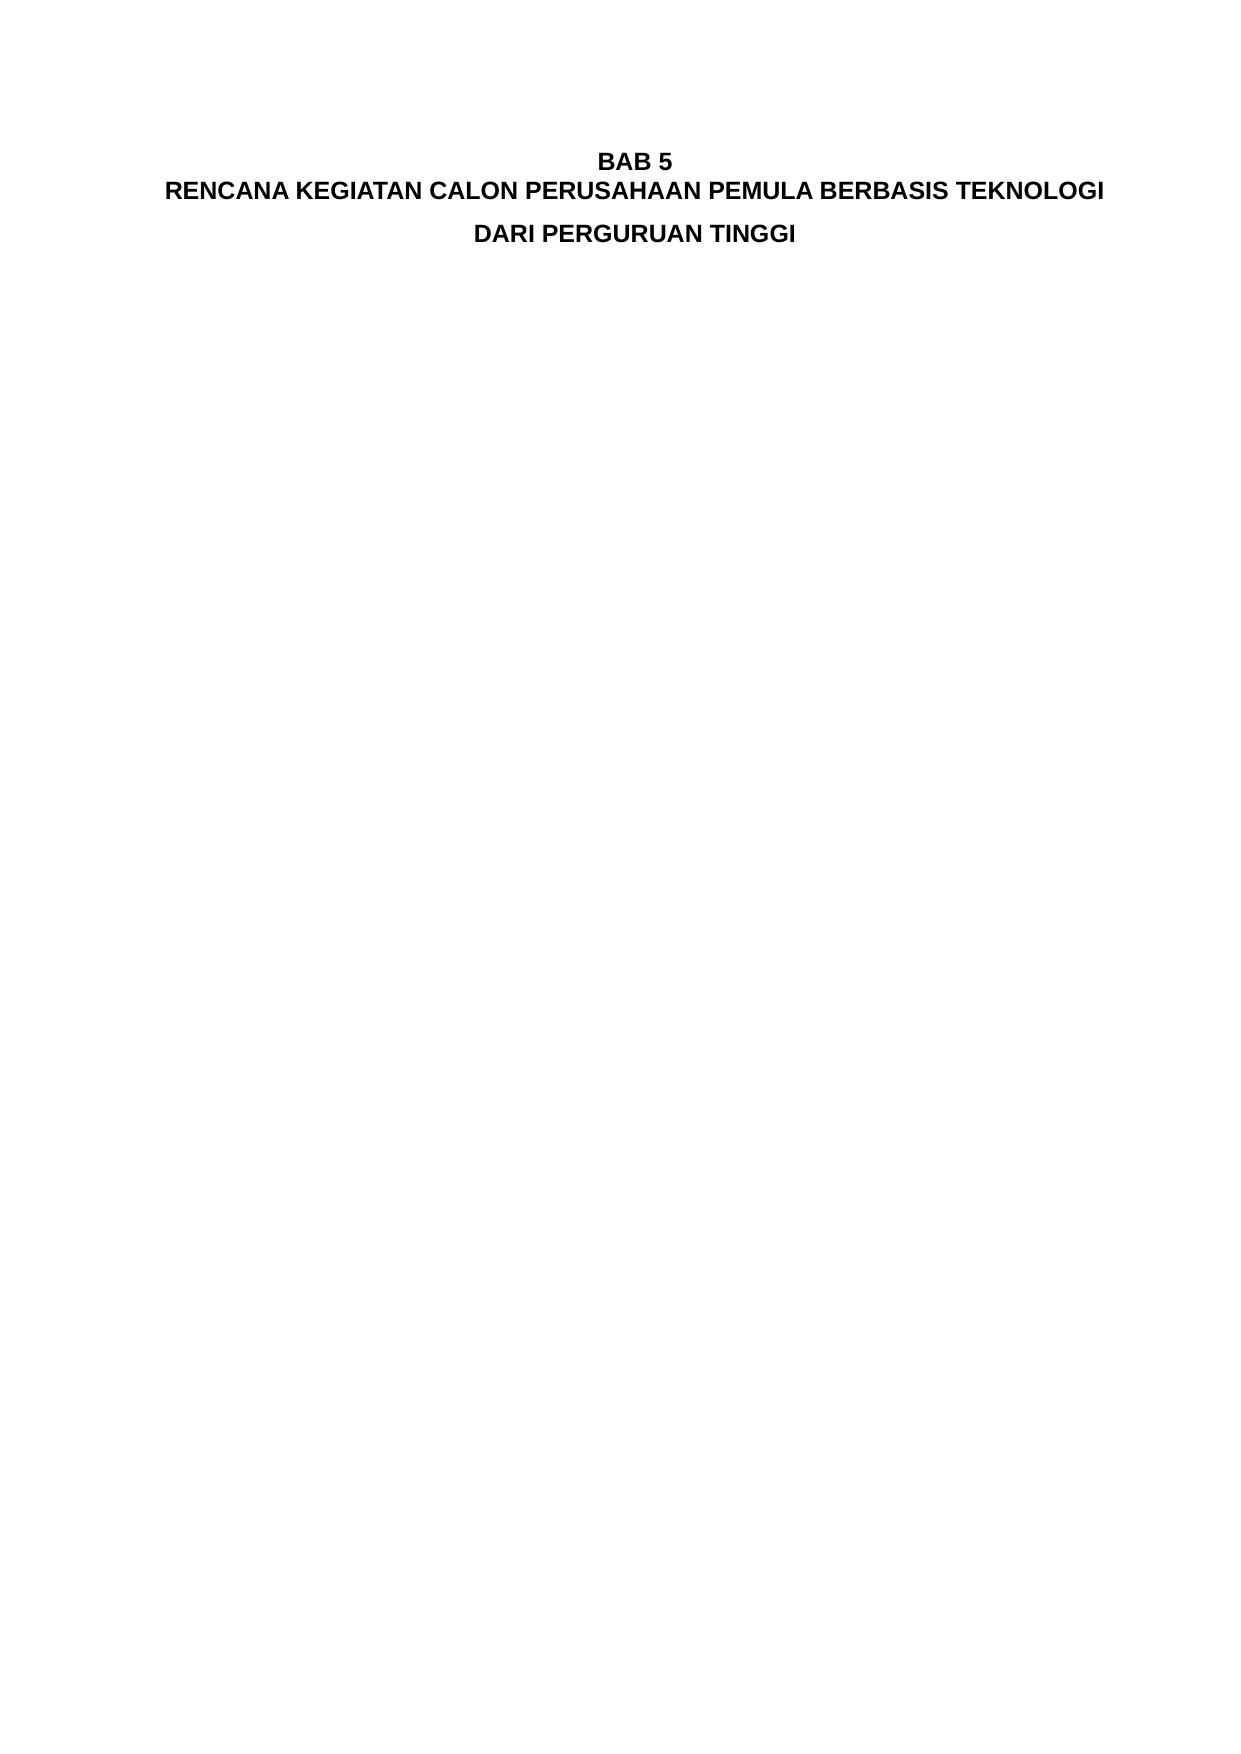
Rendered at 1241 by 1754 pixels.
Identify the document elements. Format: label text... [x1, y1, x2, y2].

text BAB 5 [147, 147, 1122, 176]
text RENCANA KEGIATAN CALON PERUSAHAAN PEMULA BERBASIS TEKNOLOGI DARI PERGURUAN TINGGI [147, 176, 1122, 248]
